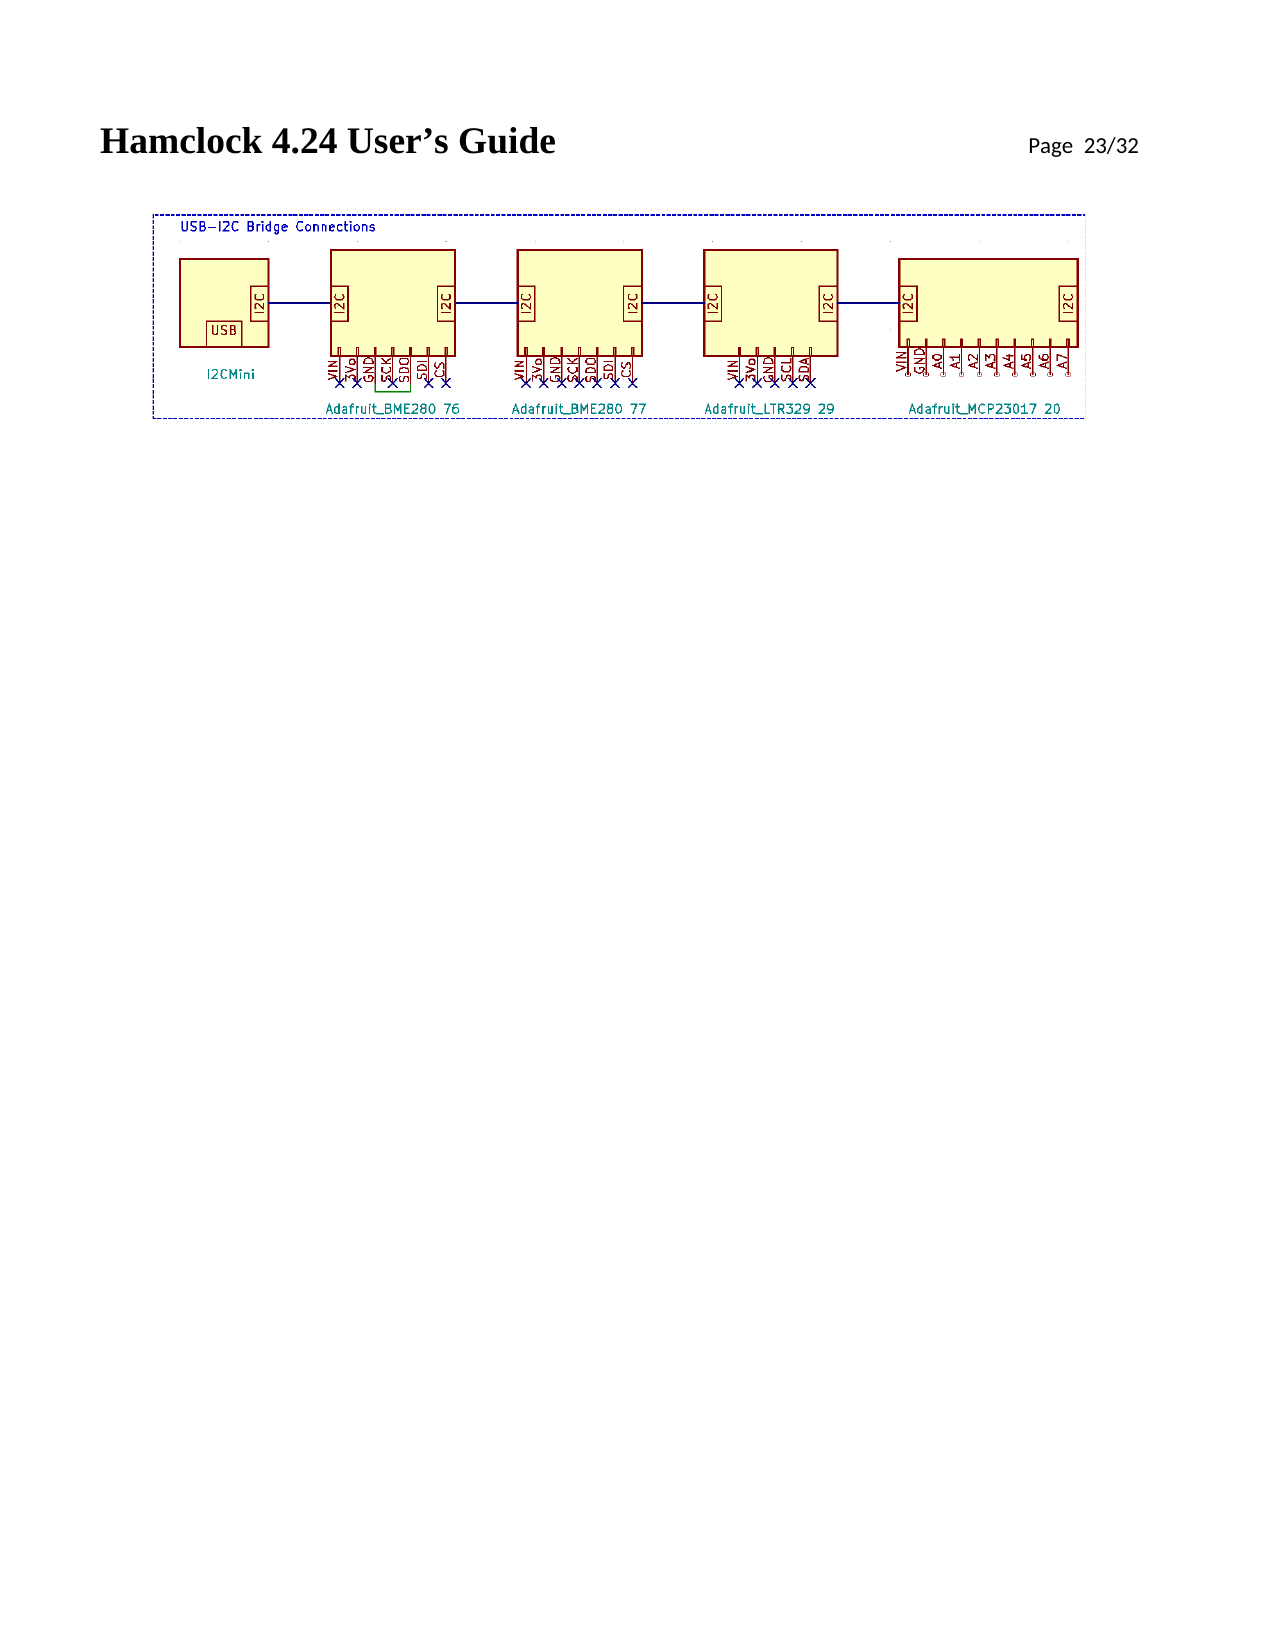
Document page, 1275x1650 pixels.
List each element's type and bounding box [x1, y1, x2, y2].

picture [152, 214, 1086, 419]
